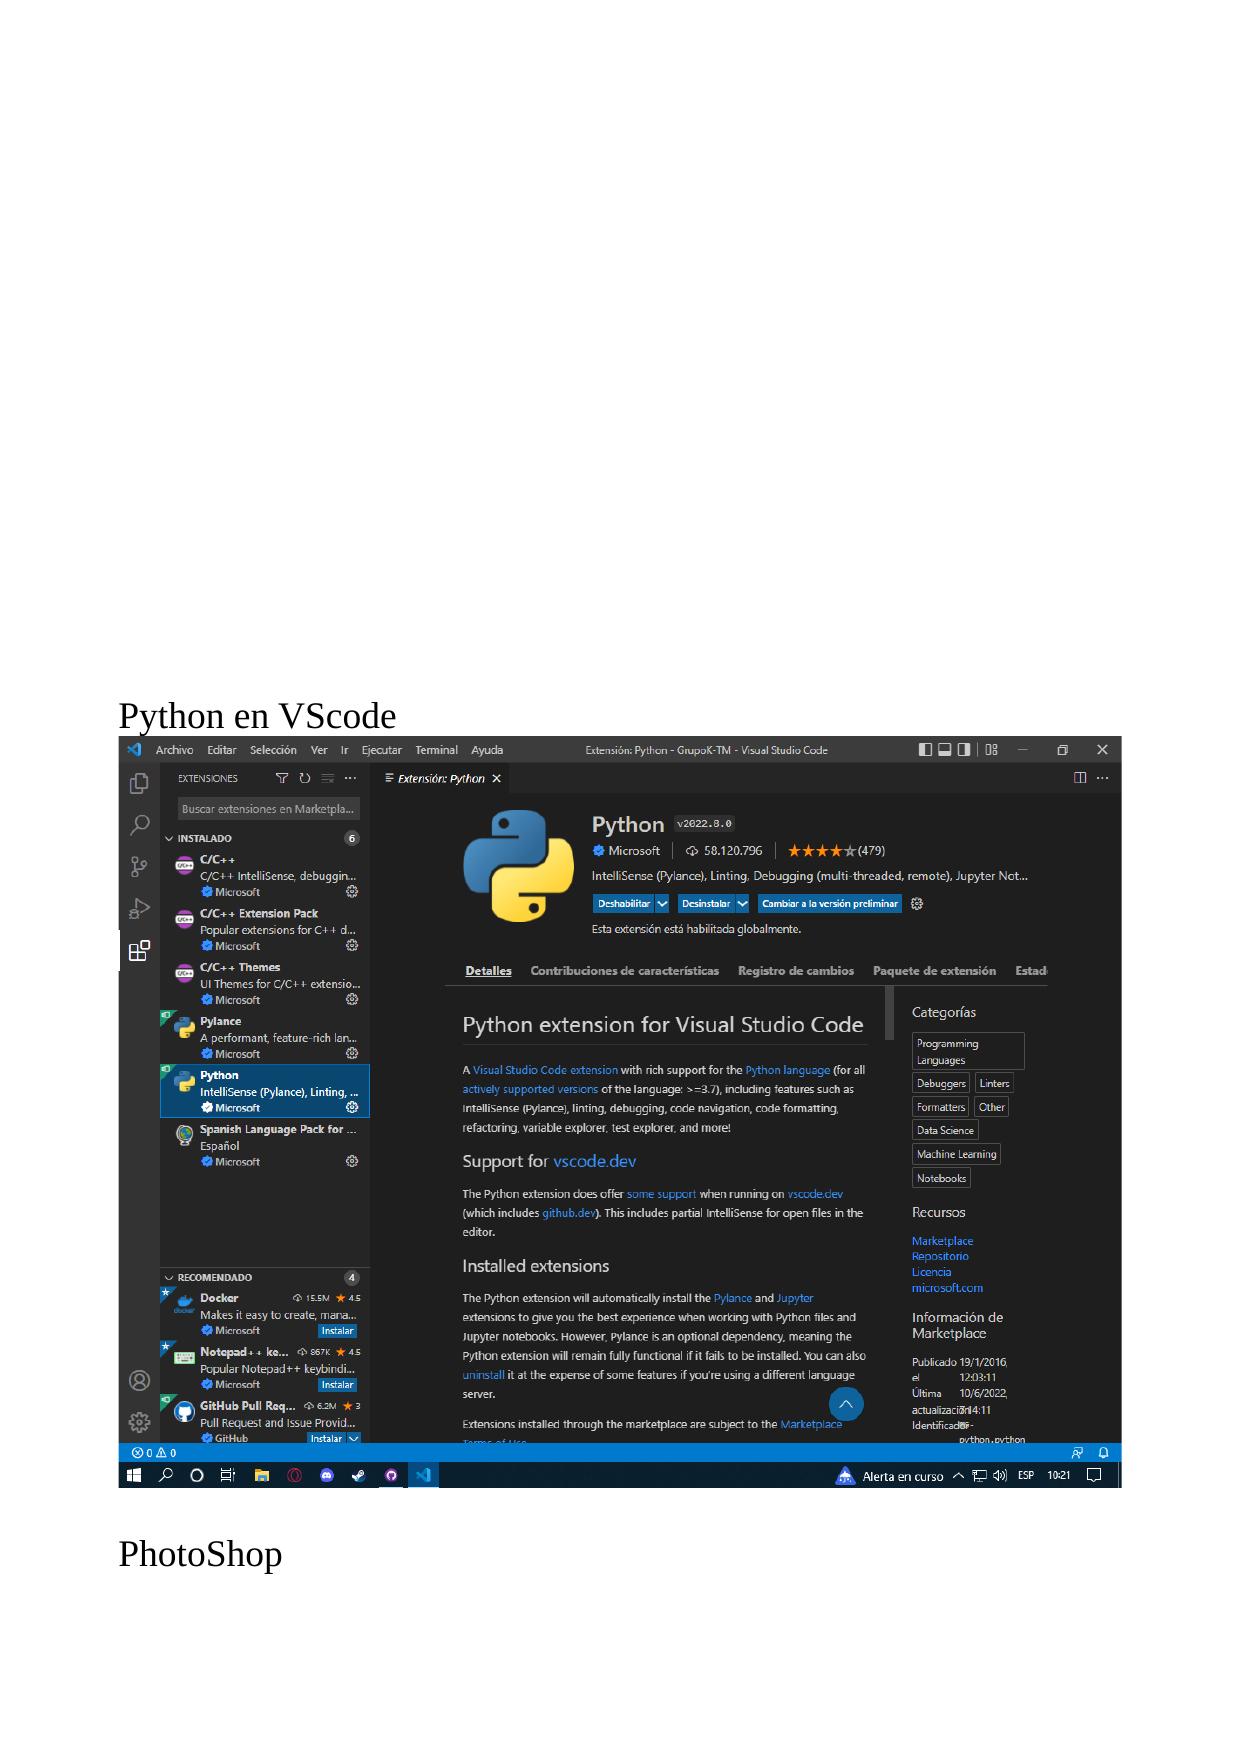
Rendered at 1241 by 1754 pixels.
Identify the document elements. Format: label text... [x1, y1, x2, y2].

text PhotoShop [118, 1531, 1122, 1574]
text Python en VScode [118, 693, 1122, 736]
